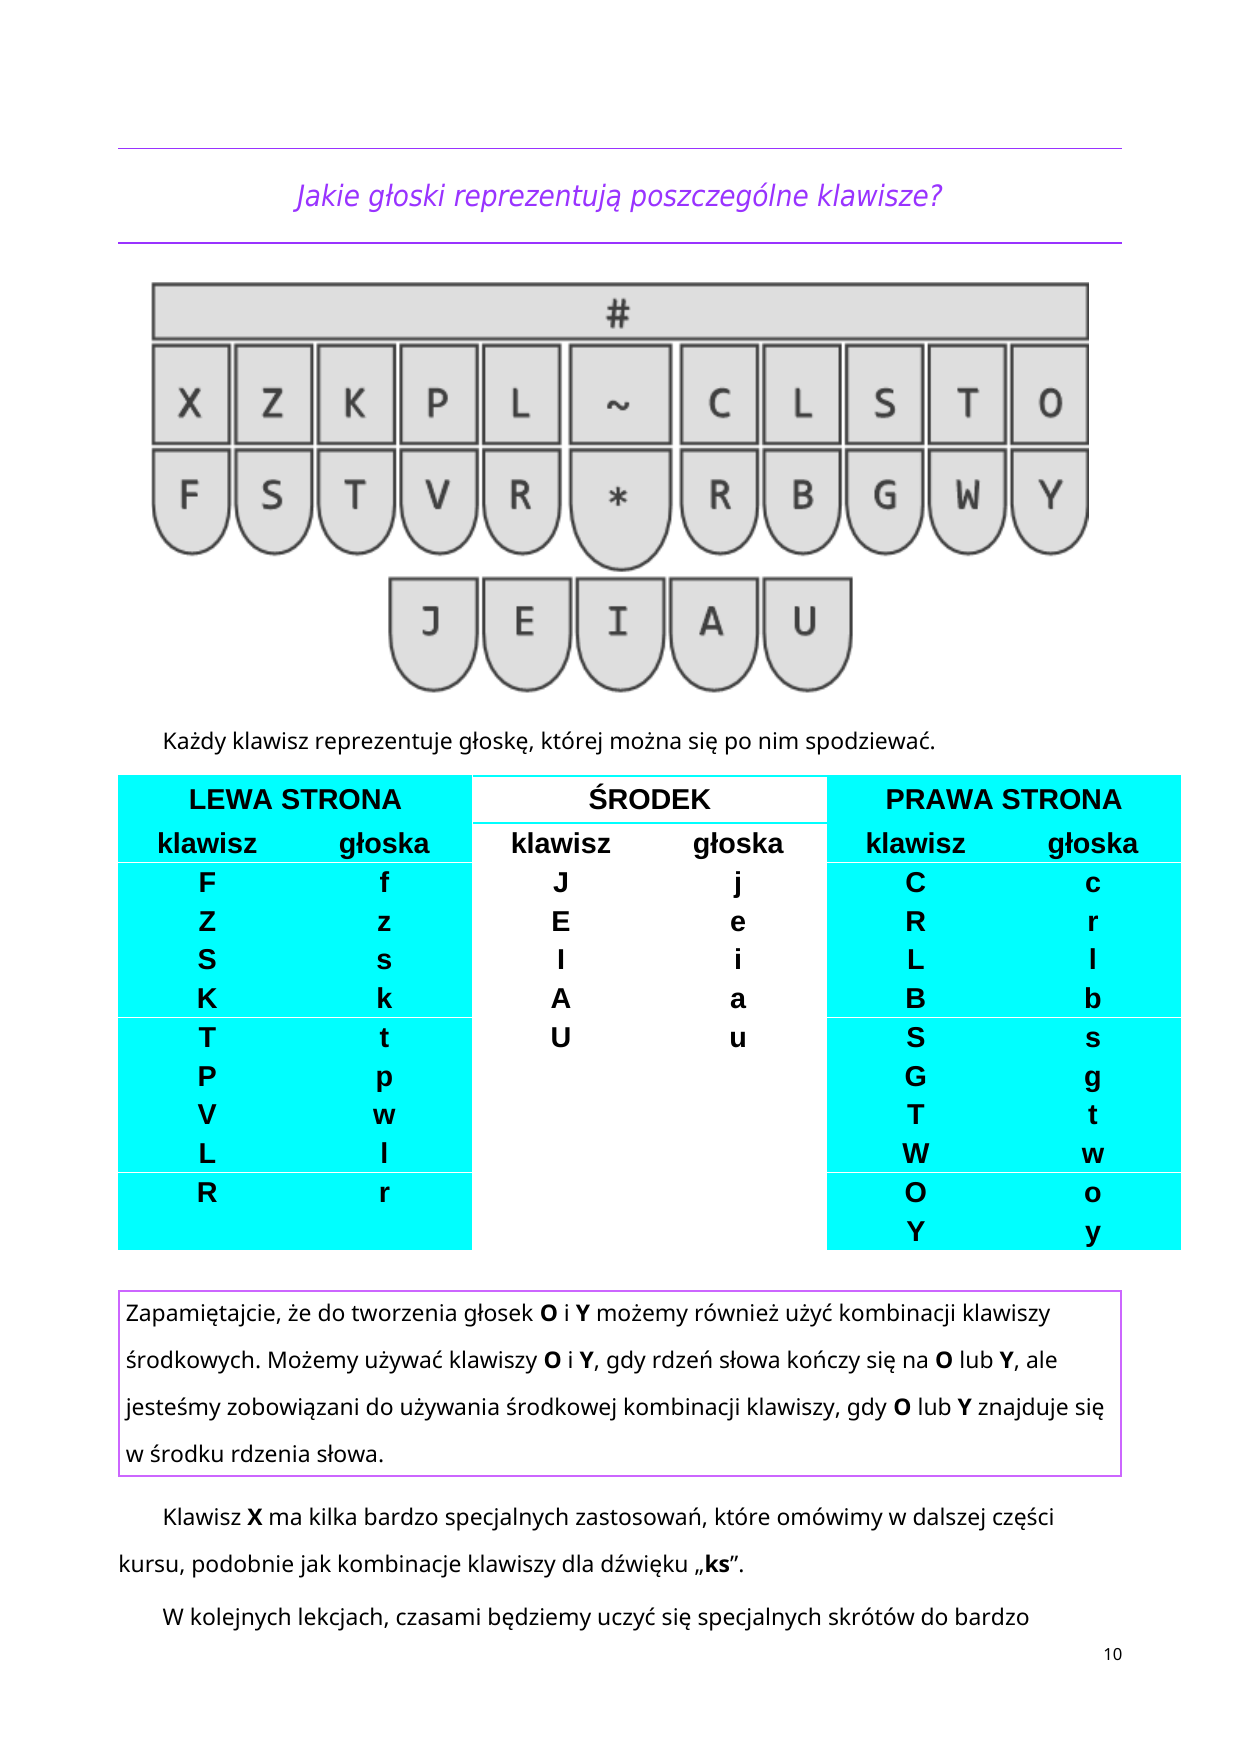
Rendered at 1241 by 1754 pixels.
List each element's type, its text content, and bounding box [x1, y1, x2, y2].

table_cell [649, 1211, 827, 1250]
table_cell klawisz [473, 824, 649, 862]
text Każdy klawisz reprezentuje głoskę, której można się po nim spodziewać. [118, 276, 1122, 756]
table_cell u [649, 1018, 827, 1056]
table_cell R [827, 901, 1004, 940]
table_cell s [296, 940, 472, 979]
table_cell f [296, 863, 472, 901]
text Zapamiętajcie, że do tworzenia głosek O i Y możemy również użyć kombinacji klawiszy środkowych. Możemy używać klawiszy O i Y, gdy rdzeń słowa kończy się na O lub Y, ale jesteśmy zobowiązani do używania środkowej kombinacji klawiszy, gdy O lub Y znajduje się w środku rdzenia słowa. [120, 1292, 1120, 1475]
text W kolejnych lekcjach, czasami będziemy uczyć się specjalnych skrótów do bardzo [118, 1601, 1122, 1632]
table_header ŚRODEK [473, 777, 827, 822]
table_cell P [118, 1056, 296, 1095]
table_cell o [1004, 1173, 1181, 1211]
table_cell Z [118, 901, 296, 940]
table_cell k [296, 979, 472, 1017]
table_cell Y [827, 1211, 1004, 1250]
table_cell S [118, 940, 296, 979]
table_cell J [473, 863, 649, 901]
table_cell [118, 1211, 296, 1250]
picture [151, 282, 1089, 710]
table_cell C [827, 863, 1004, 901]
table_cell z [296, 901, 472, 940]
table_cell klawisz [118, 824, 296, 862]
table_cell [473, 1134, 649, 1172]
table_cell [649, 1095, 827, 1134]
table_cell głoska [296, 824, 472, 862]
table_cell T [827, 1095, 1004, 1134]
table_cell [296, 1211, 472, 1250]
table_cell A [473, 979, 649, 1017]
subtitle Jakie głoski reprezentują poszczególne klawisze? [118, 149, 1122, 242]
table_cell p [296, 1056, 472, 1095]
table_cell głoska [649, 824, 827, 862]
table_cell I [473, 940, 649, 979]
table_cell głoska [1004, 824, 1181, 862]
table_cell S [827, 1018, 1004, 1056]
table_cell L [827, 940, 1004, 979]
table_cell [649, 1056, 827, 1095]
table_cell g [1004, 1056, 1181, 1095]
table_cell [473, 1211, 649, 1250]
table_cell B [827, 979, 1004, 1017]
table_cell T [118, 1018, 296, 1056]
table_cell r [1004, 901, 1181, 940]
table_cell [649, 1173, 827, 1211]
table_cell c [1004, 863, 1181, 901]
table_cell j [649, 863, 827, 901]
table_cell [473, 1173, 649, 1211]
table_cell b [1004, 979, 1181, 1017]
table_cell U [473, 1018, 649, 1056]
text Klawisz X ma kilka bardzo specjalnych zastosowań, które omówimy w dalszej części kursu, podobnie jak kombinacje klawiszy dla dźwięku „ks”. [118, 1501, 1122, 1579]
table_cell a [649, 979, 827, 1017]
table_cell [473, 1095, 649, 1134]
table_cell E [473, 901, 649, 940]
table_header LEWA STRONA [118, 777, 472, 822]
table_cell t [296, 1018, 472, 1056]
table_cell W [827, 1134, 1004, 1172]
table_cell G [827, 1056, 1004, 1095]
table_cell y [1004, 1211, 1181, 1250]
table_header PRAWA STRONA [827, 777, 1181, 822]
table_cell K [118, 979, 296, 1017]
table_cell i [649, 940, 827, 979]
table_cell F [118, 863, 296, 901]
table_cell [649, 1134, 827, 1172]
table_cell e [649, 901, 827, 940]
table_cell t [1004, 1095, 1181, 1134]
table_cell s [1004, 1018, 1181, 1056]
table_cell [473, 1056, 649, 1095]
table_cell L [118, 1134, 296, 1172]
table_cell V [118, 1095, 296, 1134]
table_cell klawisz [827, 824, 1004, 862]
table_cell w [1004, 1134, 1181, 1172]
table_cell w [296, 1095, 472, 1134]
table_cell l [296, 1134, 472, 1172]
table_cell r [296, 1173, 472, 1211]
table_cell R [118, 1173, 296, 1211]
table_cell l [1004, 940, 1181, 979]
table_cell O [827, 1173, 1004, 1211]
